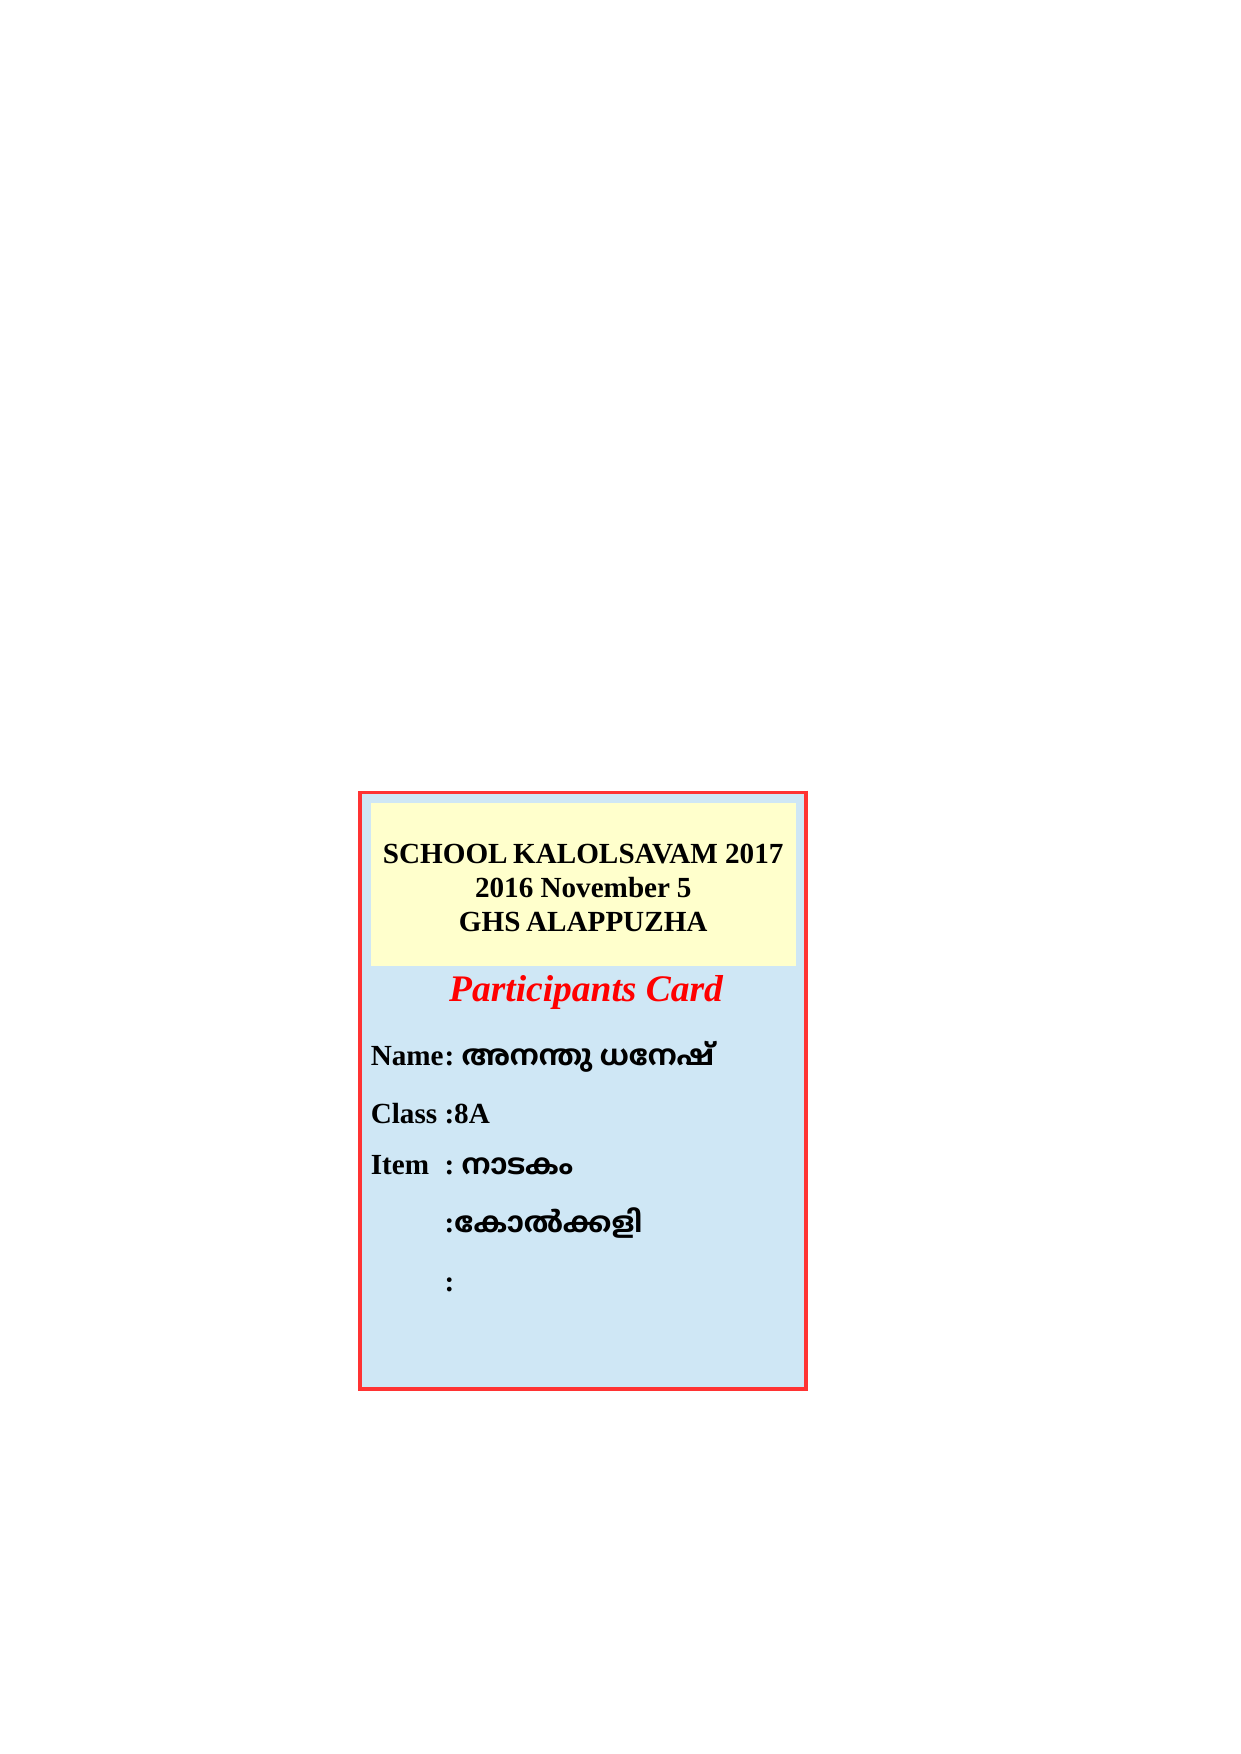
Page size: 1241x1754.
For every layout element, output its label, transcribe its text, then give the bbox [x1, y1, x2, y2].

text SCHOOL KALOLSAVAM 2017 [371, 837, 796, 870]
text Item : നാടകം [371, 1147, 796, 1186]
text Class :8A [371, 1097, 796, 1130]
text Name : അനന്തു ധനേഷ് [371, 1038, 796, 1077]
text GHS ALAPPUZHA [371, 904, 796, 937]
text ­ [118, 118, 1122, 147]
text :കോല്‍ക്കളി [371, 1206, 796, 1245]
text 2016 November 5 [371, 870, 796, 904]
text : [371, 1264, 796, 1298]
text Participants Card [371, 966, 796, 1009]
